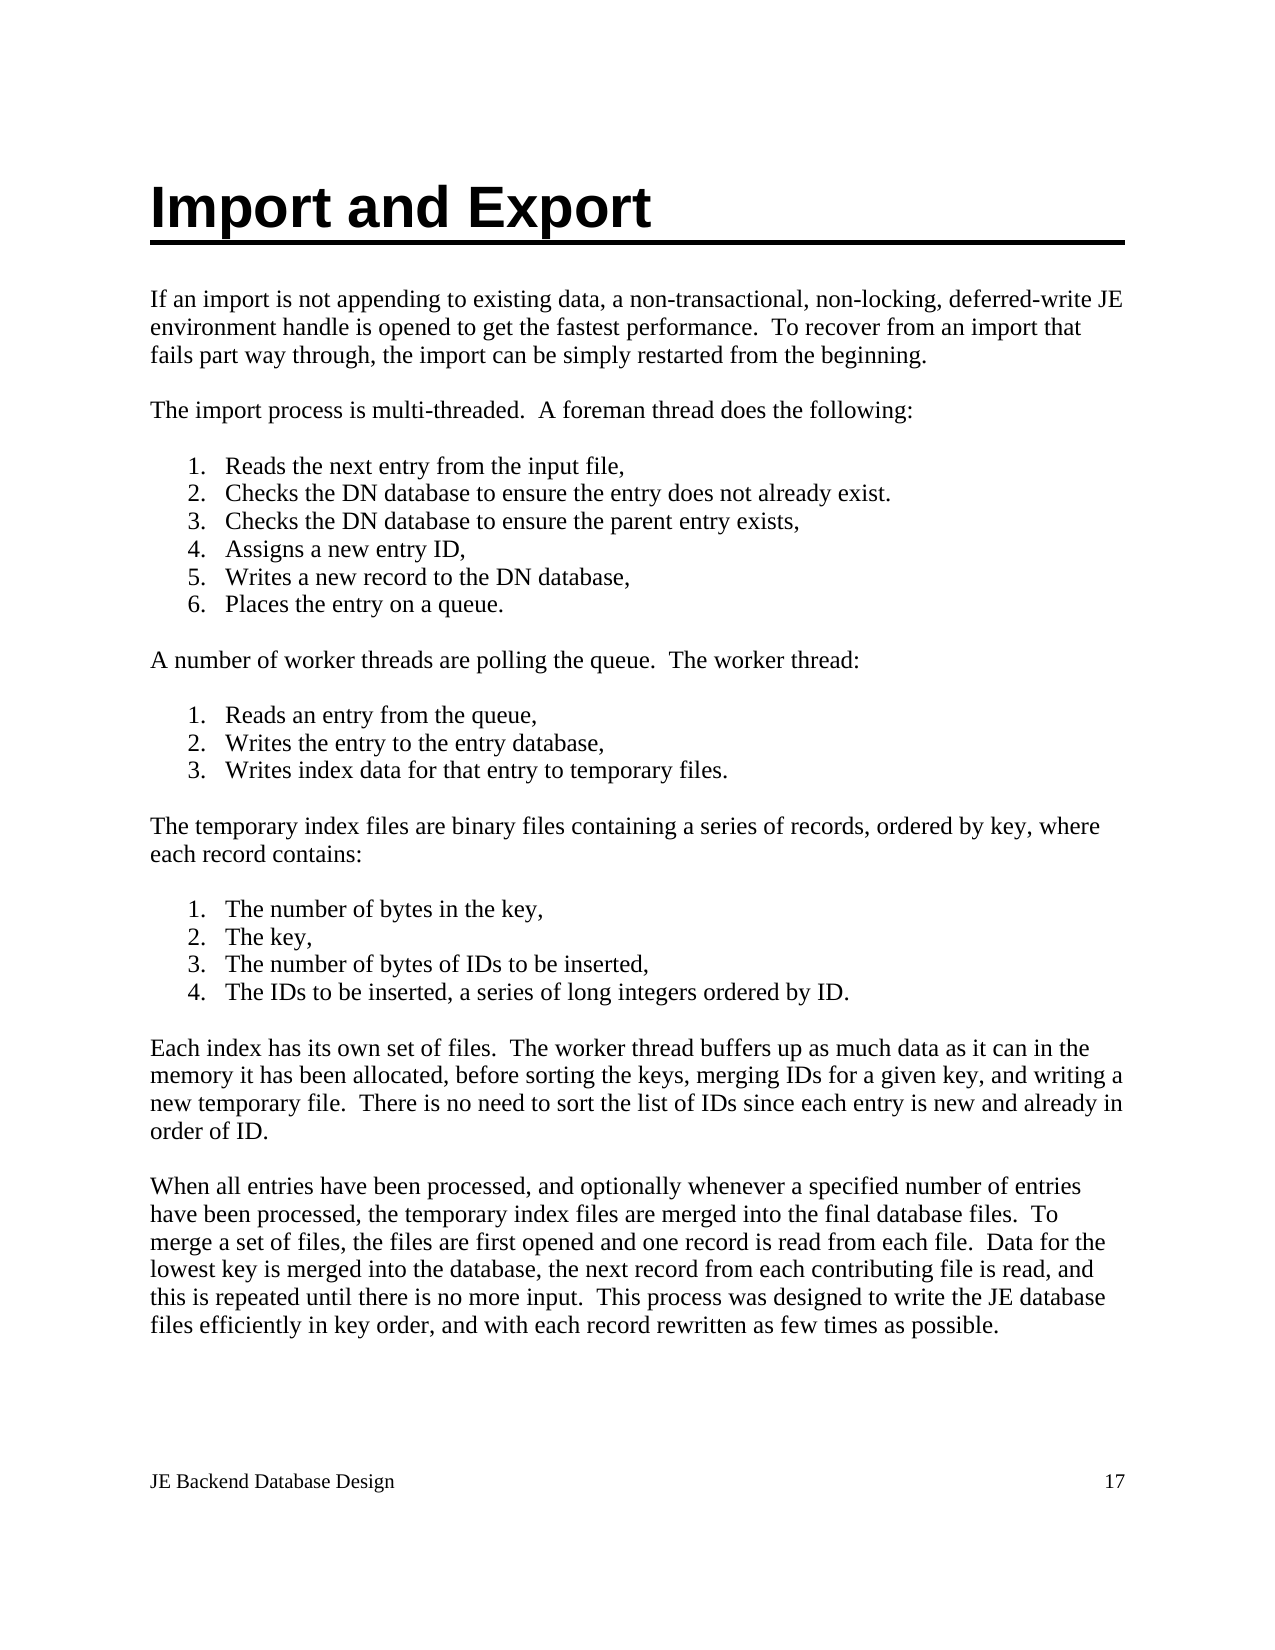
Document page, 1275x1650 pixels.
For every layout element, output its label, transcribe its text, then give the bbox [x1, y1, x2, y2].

text The temporary index files are binary files containing a series of records, ordered by key, where each record contains: [150, 812, 1125, 867]
list Checks the DN database to ensure the parent entry exists, [187, 507, 1125, 535]
text Each index has its own set of files. The worker thread buffers up as much data as it can in the memory it has been allocated, before sorting the keys, merging IDs for a given key, and writing a new temporary file. There is no need to sort the list of IDs since each entry is new and already in order of ID. [150, 1034, 1125, 1144]
text If an import is not appending to existing data, a non-transactional, non-locking, deferred-write JE environment handle is opened to get the fastest performance. To recover from an import that fails part way through, the import can be simply restarted from the beginning. [150, 286, 1125, 369]
list The number of bytes in the key, [187, 895, 1125, 923]
list Reads an entry from the queue, [187, 701, 1125, 729]
list Places the entry on a queue. [187, 590, 1125, 618]
list Assigns a new entry ID, [187, 535, 1125, 563]
list Reads the next entry from the input file, [187, 452, 1125, 479]
text A number of worker threads are polling the queue. The worker thread: [150, 646, 1125, 673]
subtitle Import and Export [150, 175, 1125, 240]
text When all entries have been processed, and optionally whenever a specified number of entries have been processed, the temporary index files are merged into the final database files. To merge a set of files, the files are first opened and one record is read from each file. Data for the lowest key is merged into the database, the next record from each contributing file is read, and this is repeated until there is no more input. This process was designed to write the JE database files efficiently in key order, and with each record rewritten as few times as possible. [150, 1172, 1125, 1338]
list The IDs to be inserted, a series of long integers ordered by ID. [187, 978, 1125, 1006]
list Writes a new record to the DN database, [187, 563, 1125, 590]
list The key, [187, 923, 1125, 951]
list The number of bytes of IDs to be inserted, [187, 951, 1125, 978]
list Checks the DN database to ensure the entry does not already exist. [187, 479, 1125, 507]
text The import process is multi-threaded. A foreman thread does the following: [150, 396, 1125, 424]
list Writes index data for that entry to temporary files. [187, 757, 1125, 784]
list Writes the entry to the entry database, [187, 729, 1125, 757]
